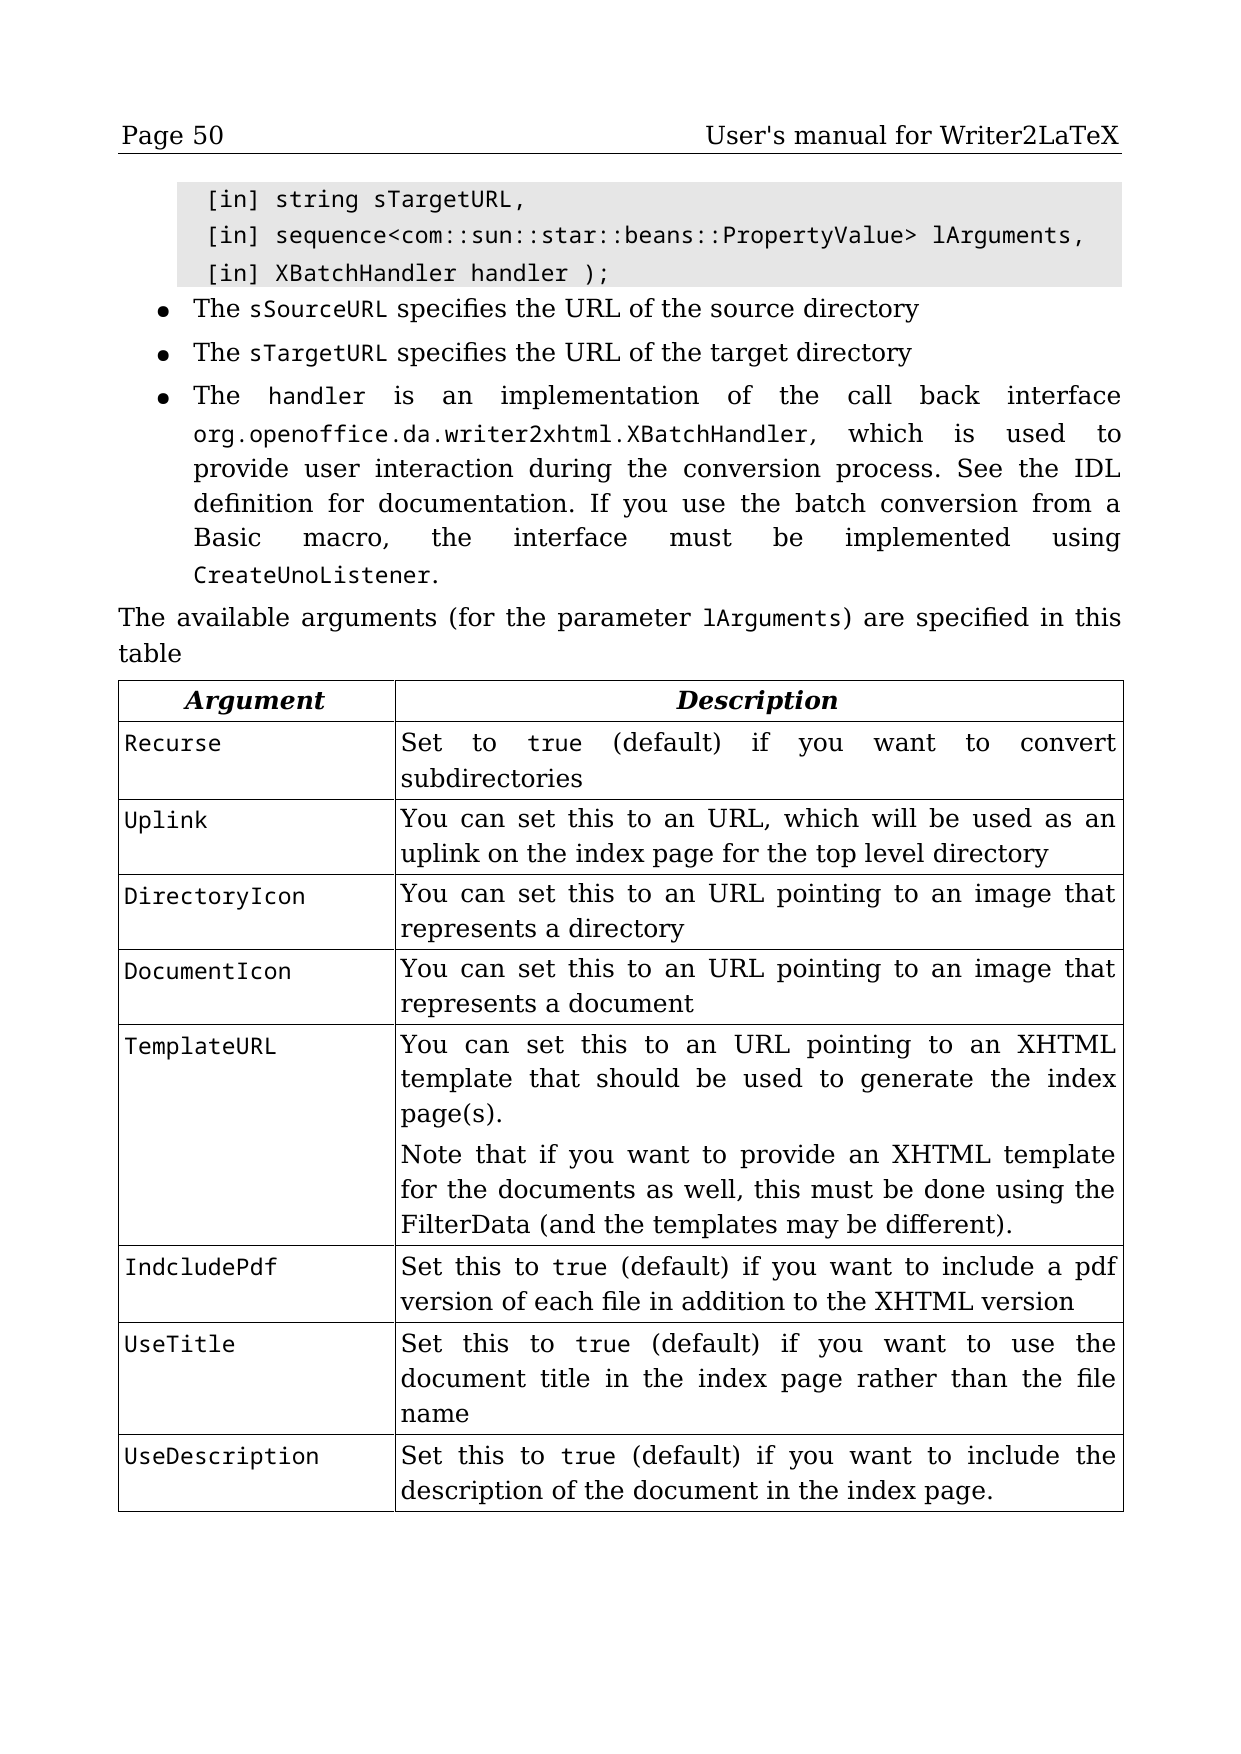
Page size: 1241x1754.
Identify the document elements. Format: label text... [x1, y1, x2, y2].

table_cell Recurse [119, 722, 394, 799]
table_cell IndcludePdf [119, 1246, 394, 1322]
list The handler is an implementation of the call back interface org.openoffice.da.writer2xhtml.XBatchHandler, which is used to provide user interaction during the conversion process. See the IDL definition for documentation. If you use the batch conversion from a Basic macro, the interface must be implemented using CreateUnoListener. [156, 380, 1122, 590]
table_cell DocumentIcon [119, 950, 394, 1024]
table_cell Set this to true (default) if you want to use the document title in the index page rather than the file name [396, 1323, 1123, 1434]
table_cell TemplateURL [119, 1025, 394, 1245]
table_cell You can set this to an URL, which will be used as an uplink on the index page for the top level directory [396, 800, 1123, 874]
table_header Argument [119, 681, 394, 721]
list The sSourceURL specifies the URL of the source directory [156, 293, 1122, 324]
table_cell Set this to true (default) if you want to include the description of the document in the index page. [396, 1435, 1123, 1511]
table_cell UseTitle [119, 1323, 394, 1434]
text The available arguments (for the parameter lArguments) are specified in this table [118, 602, 1122, 668]
table_cell You can set this to an URL pointing to an XHTML template that should be used to generate the index page(s). Note that if you want to provide an XHTML template for the documents as well, this must be done using the FilterData (and the templates may be different). [396, 1025, 1123, 1245]
table_cell UseDescription [119, 1435, 394, 1511]
text [in] sequence<com::sun::star::beans::PropertyValue> lArguments, [177, 219, 1122, 251]
table_cell Uplink [119, 800, 394, 874]
text [in] XBatchHandler handler ); [177, 256, 1122, 287]
list The sTargetURL specifies the URL of the target directory [156, 337, 1122, 368]
text [in] string sTargetURL, [177, 182, 1122, 213]
table_cell Set this to true (default) if you want to include a pdf version of each file in addition to the XHTML version [396, 1246, 1123, 1322]
table_cell DirectoryIcon [119, 875, 394, 949]
table_cell Set to true (default) if you want to convert subdirectories [396, 722, 1123, 799]
table_header Description [396, 681, 1123, 721]
table_cell You can set this to an URL pointing to an image that represents a document [396, 950, 1123, 1024]
table_cell You can set this to an URL pointing to an image that represents a directory [396, 875, 1123, 949]
